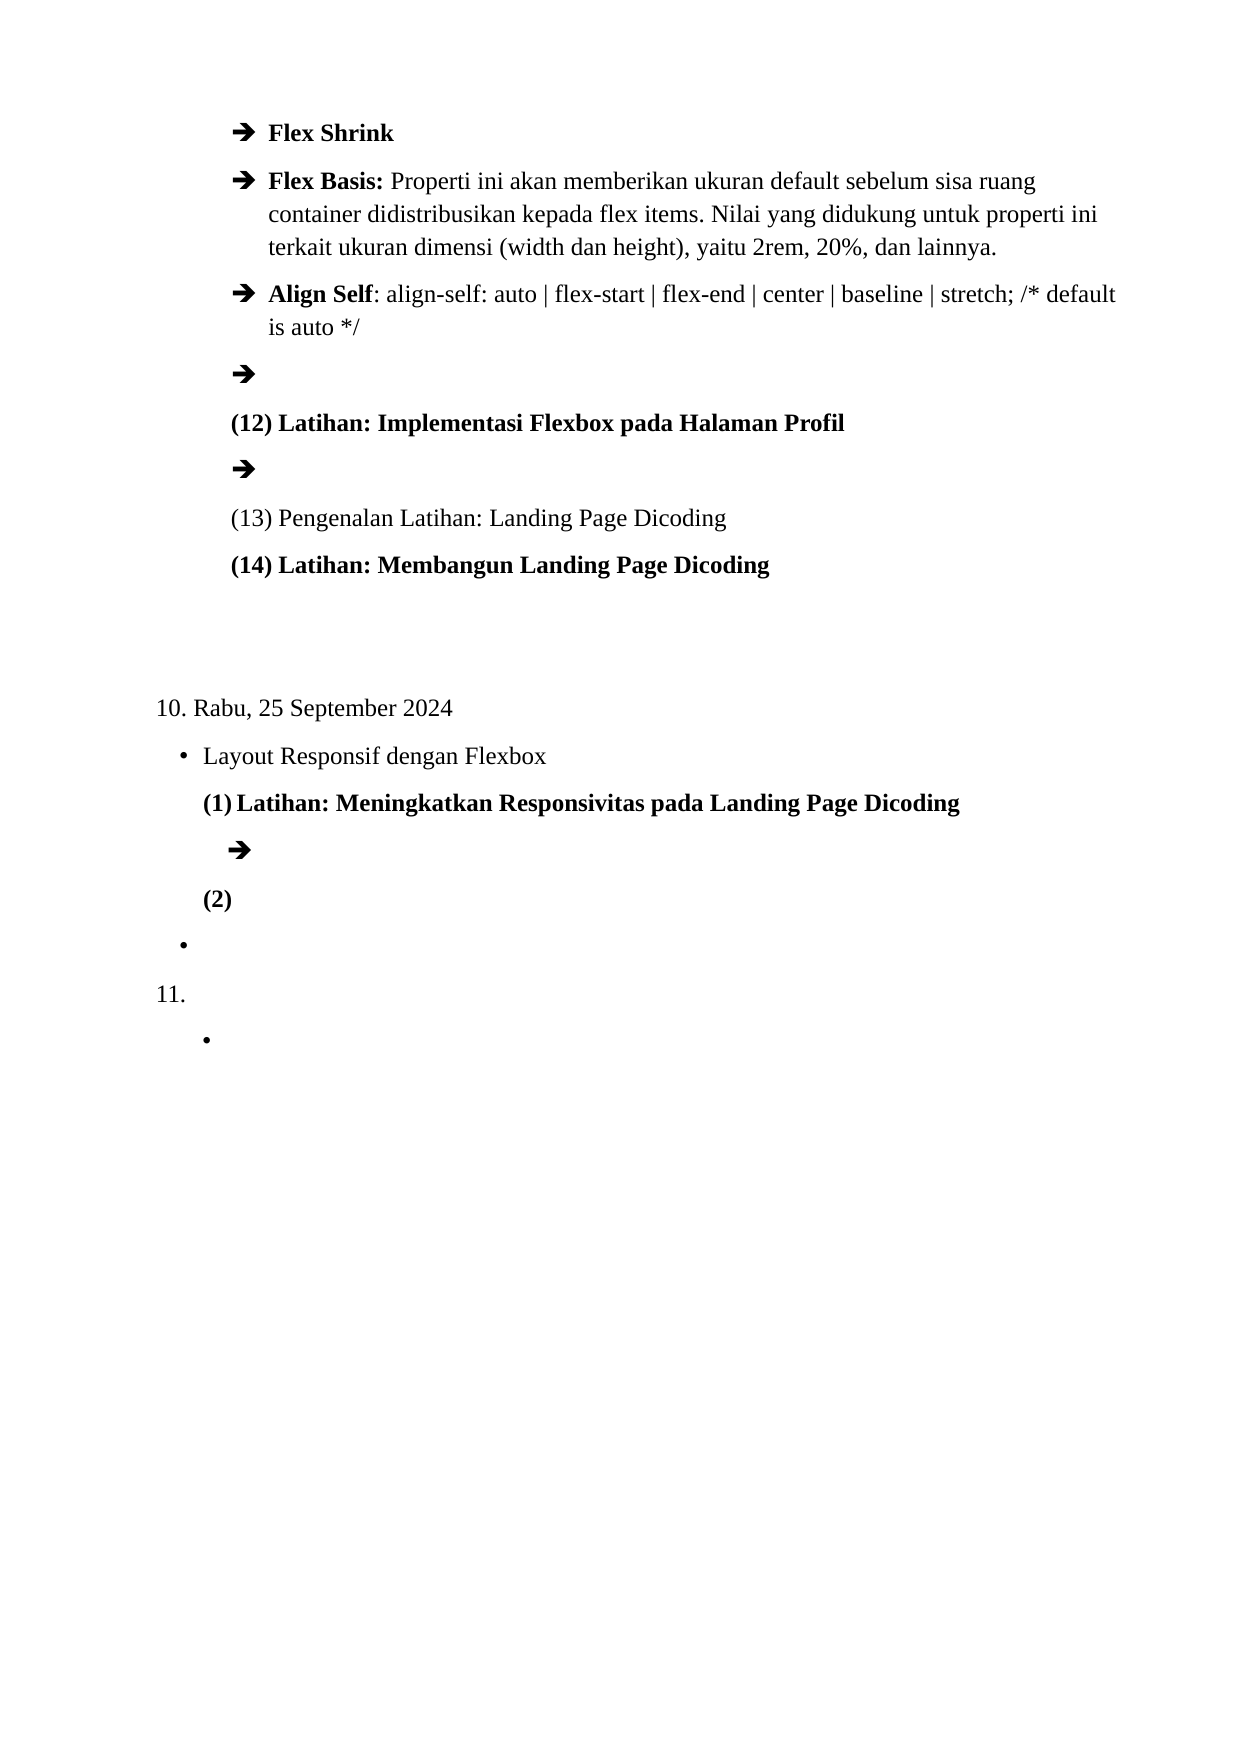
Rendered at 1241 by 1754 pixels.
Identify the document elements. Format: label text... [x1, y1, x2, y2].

list Latihan: Implementasi Flexbox pada Halaman Profil [231, 408, 1122, 436]
list Align Self: align-self: auto | flex-start | flex-end | center | baseline | stretch; /* default is auto */ [231, 279, 1122, 341]
list Latihan: Membangun Landing Page Dicoding [231, 550, 1122, 579]
list Rabu, 25 September 2024 [156, 693, 1122, 722]
list Pengenalan Latihan: Landing Page Dicoding [231, 503, 1122, 532]
list Latihan: Meningkatkan Responsivitas pada Landing Page Dicoding [203, 788, 1122, 817]
list Flex Basis: Properti ini akan memberikan ukuran default sebelum sisa ruang container didistribusikan kepada flex items. Nilai yang didukung untuk properti ini terkait ukuran dimensi (width dan height), yaitu 2rem, 20%, dan lainnya. [231, 166, 1122, 261]
list Flex Shrink [231, 118, 1122, 147]
list Layout Responsif dengan Flexbox [179, 741, 1122, 769]
